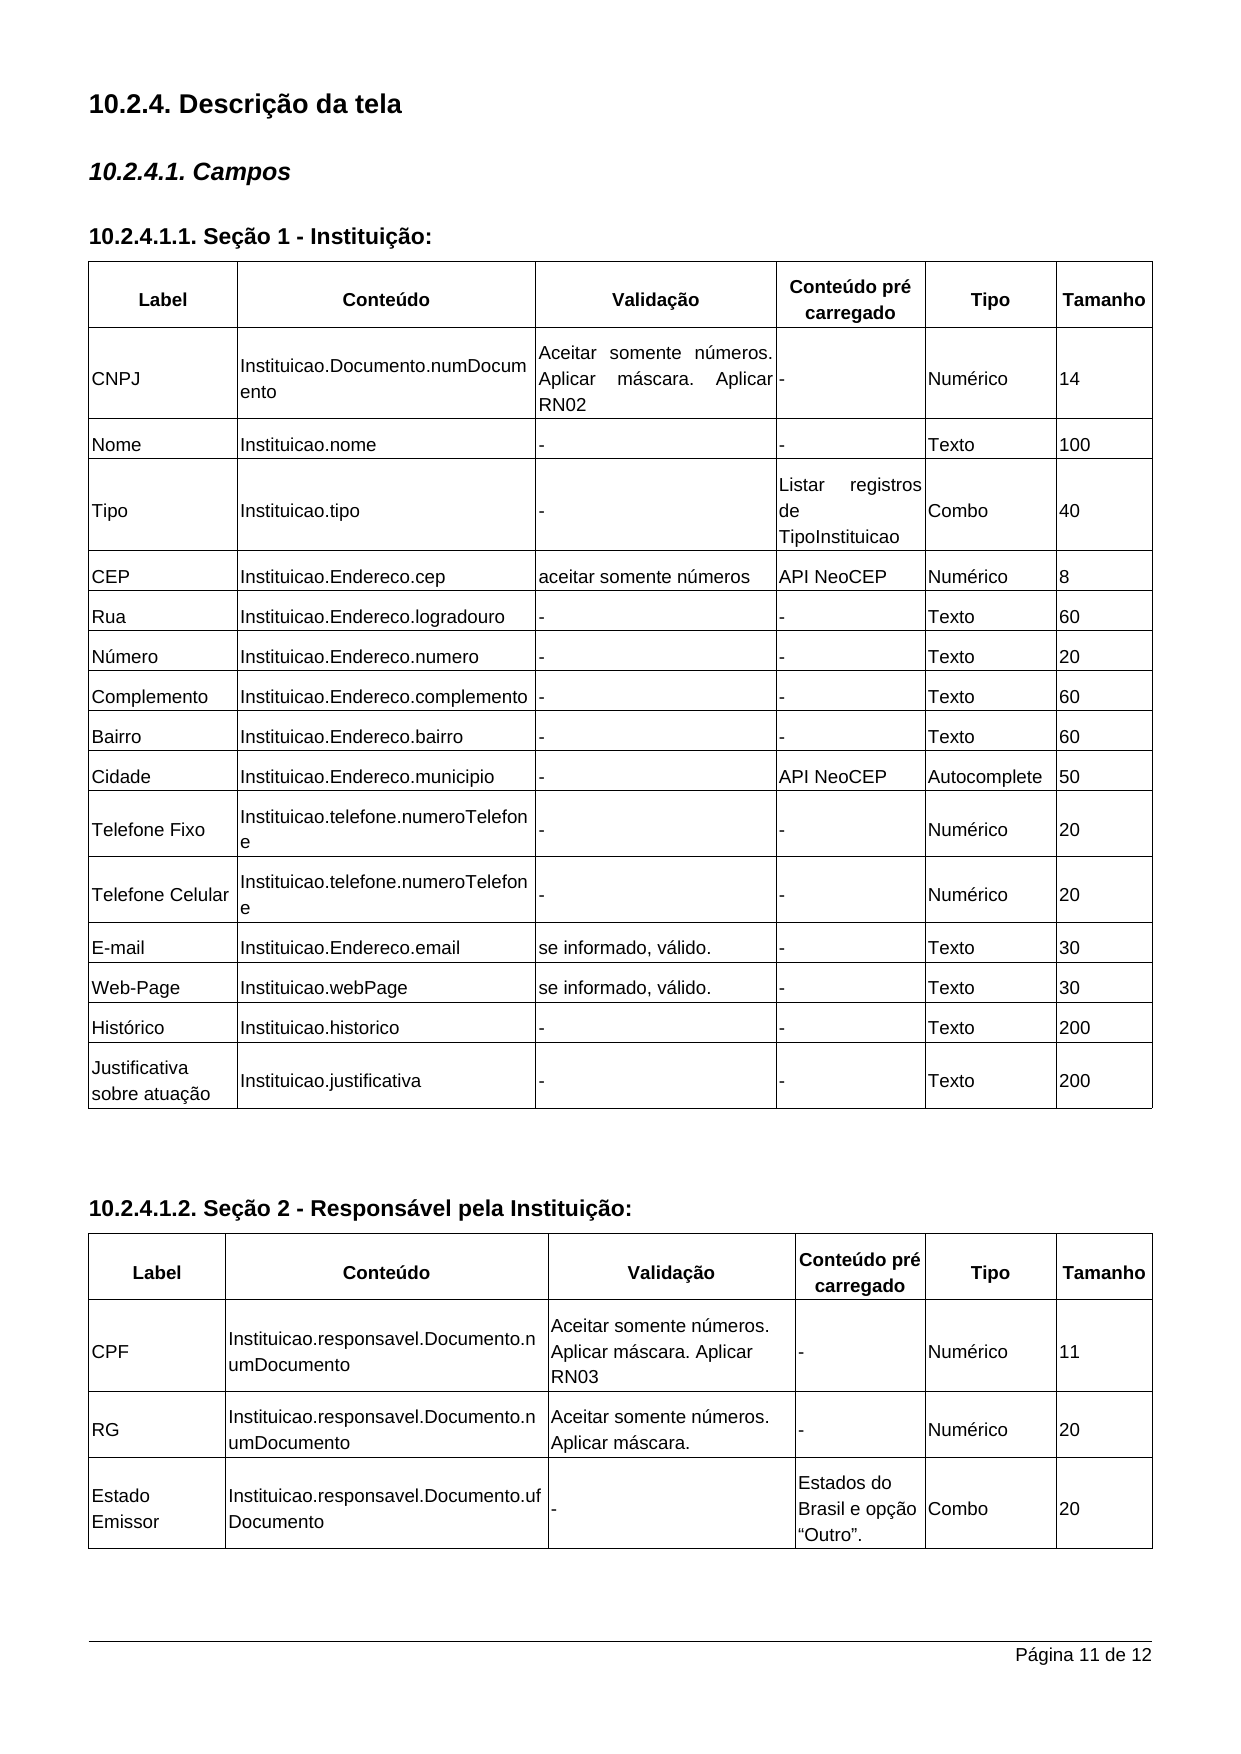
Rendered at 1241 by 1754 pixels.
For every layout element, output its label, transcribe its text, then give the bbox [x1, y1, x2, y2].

subtitle 10.2.4.1.1. Seção 1 - Instituição: [88, 223, 1152, 249]
table_header Conteúdo [238, 262, 535, 327]
table_header Validação [536, 262, 776, 327]
table_cell 30 [1057, 923, 1152, 962]
subtitle 10.2.4. Descrição da tela [88, 88, 1152, 120]
table_cell - [536, 591, 776, 630]
table_cell Numérico [926, 328, 1056, 418]
table_cell Telefone Celular [89, 857, 237, 922]
table_cell Numérico [926, 551, 1056, 590]
table_cell - [777, 857, 925, 922]
table_cell - [536, 459, 776, 550]
table_cell Cidade [89, 751, 237, 790]
table_cell Instituicao.webPage [238, 963, 535, 1002]
table_cell Instituicao.Endereco.numero [238, 631, 535, 670]
table_cell - [777, 923, 925, 962]
table_cell Texto [926, 1043, 1056, 1107]
table_cell - [777, 963, 925, 1002]
table_cell 8 [1057, 551, 1152, 590]
table_header Conteúdo pré carregado [777, 262, 925, 327]
table_cell Numérico [926, 1300, 1056, 1391]
table_cell Rua [89, 591, 237, 630]
table_cell 20 [1057, 791, 1152, 856]
table_cell - [536, 1003, 776, 1042]
table_cell Instituicao.telefone.numeroTelefone [238, 791, 535, 856]
table_cell Web-Page [89, 963, 237, 1002]
table_cell Tipo [89, 459, 237, 550]
table_header Tamanho [1057, 262, 1152, 327]
table_cell CPF [89, 1300, 225, 1391]
table_header Label [89, 262, 237, 327]
table_cell Instituicao.Endereco.bairro [238, 711, 535, 750]
table_cell 30 [1057, 963, 1152, 1002]
table_cell - [796, 1392, 925, 1457]
table_cell - [536, 419, 776, 458]
table_cell Texto [926, 671, 1056, 710]
table_cell Instituicao.Endereco.cep [238, 551, 535, 590]
table_cell Combo [926, 1458, 1056, 1548]
table_cell API NeoCEP [777, 551, 925, 590]
table_cell Texto [926, 1003, 1056, 1042]
table_cell 20 [1057, 1458, 1152, 1548]
table_cell 11 [1057, 1300, 1152, 1391]
table_cell - [536, 857, 776, 922]
subtitle 10.2.4.1.2. Seção 2 - Responsável pela Instituição: [88, 1195, 1152, 1222]
table_cell Autocomplete [926, 751, 1056, 790]
table_cell Numérico [926, 791, 1056, 856]
table_cell 20 [1057, 631, 1152, 670]
table_cell aceitar somente números [536, 551, 776, 590]
table_cell Bairro [89, 711, 237, 750]
table_header Tipo [926, 262, 1056, 327]
table_cell Estado Emissor [89, 1458, 225, 1548]
table_cell 20 [1057, 1392, 1152, 1457]
table_cell Aceitar somente números. Aplicar máscara. [549, 1392, 795, 1457]
table_cell E-mail [89, 923, 237, 962]
table_cell - [777, 671, 925, 710]
table_cell Número [89, 631, 237, 670]
table_cell - [777, 1043, 925, 1107]
table_cell - [536, 791, 776, 856]
table_cell Instituicao.tipo [238, 459, 535, 550]
table_cell 200 [1057, 1003, 1152, 1042]
table_cell 100 [1057, 419, 1152, 458]
table_cell API NeoCEP [777, 751, 925, 790]
table_cell Instituicao.Endereco.email [238, 923, 535, 962]
table_cell 40 [1057, 459, 1152, 550]
table_header Tipo [926, 1234, 1056, 1299]
table_cell - [536, 751, 776, 790]
table_cell Instituicao.Documento.numDocumento [238, 328, 535, 418]
table_header Conteúdo pré carregado [796, 1234, 925, 1299]
table_cell Instituicao.responsavel.Documento.numDocumento [226, 1392, 548, 1457]
table_cell 60 [1057, 711, 1152, 750]
table_cell Texto [926, 711, 1056, 750]
table_cell - [536, 671, 776, 710]
table_header Label [89, 1234, 225, 1299]
table_cell Texto [926, 963, 1056, 1002]
table_cell Complemento [89, 671, 237, 710]
table_cell Instituicao.historico [238, 1003, 535, 1042]
table_cell Instituicao.Endereco.municipio [238, 751, 535, 790]
table_cell Histórico [89, 1003, 237, 1042]
table_cell - [549, 1458, 795, 1548]
table_cell CEP [89, 551, 237, 590]
table_cell - [777, 631, 925, 670]
table_header Tamanho [1057, 1234, 1152, 1299]
table_cell - [777, 591, 925, 630]
table_cell Nome [89, 419, 237, 458]
table_cell se informado, válido. [536, 923, 776, 962]
table_cell Texto [926, 631, 1056, 670]
table_cell - [777, 328, 925, 418]
table_cell Texto [926, 923, 1056, 962]
table_cell Aceitar somente números. Aplicar máscara. Aplicar RN03 [549, 1300, 795, 1391]
table_cell Numérico [926, 857, 1056, 922]
table_cell Justificativa sobre atuação [89, 1043, 237, 1107]
table_cell CNPJ [89, 328, 237, 418]
table_cell Estados do Brasil e opção “Outro”. [796, 1458, 925, 1548]
table_cell - [536, 711, 776, 750]
table_cell - [777, 419, 925, 458]
table_cell 14 [1057, 328, 1152, 418]
table_cell Instituicao.Endereco.logradouro [238, 591, 535, 630]
table_cell Texto [926, 591, 1056, 630]
table_cell - [536, 631, 776, 670]
table_cell se informado, válido. [536, 963, 776, 1002]
table_cell Instituicao.responsavel.Documento.ufDocumento [226, 1458, 548, 1548]
table_cell Combo [926, 459, 1056, 550]
table_cell 60 [1057, 671, 1152, 710]
table_header Validação [549, 1234, 795, 1299]
table_cell - [777, 791, 925, 856]
table_cell - [777, 711, 925, 750]
table_cell Instituicao.telefone.numeroTelefone [238, 857, 535, 922]
table_cell - [777, 1003, 925, 1042]
table_cell - [536, 1043, 776, 1107]
table_header Conteúdo [226, 1234, 548, 1299]
table_cell Telefone Fixo [89, 791, 237, 856]
table_cell 60 [1057, 591, 1152, 630]
table_cell 200 [1057, 1043, 1152, 1107]
table_cell Aceitar somente números. Aplicar máscara. Aplicar RN02 [536, 328, 776, 418]
table_cell Numérico [926, 1392, 1056, 1457]
table_cell RG [89, 1392, 225, 1457]
table_cell Instituicao.justificativa [238, 1043, 535, 1107]
table_cell 50 [1057, 751, 1152, 790]
table_cell Texto [926, 419, 1056, 458]
table_cell Instituicao.Endereco.complemento [238, 671, 535, 710]
table_cell Listar registros de TipoInstituicao [777, 459, 925, 550]
table_cell Instituicao.nome [238, 419, 535, 458]
table_cell 20 [1057, 857, 1152, 922]
subtitle 10.2.4.1. Campos [88, 157, 1152, 186]
table_cell Instituicao.responsavel.Documento.numDocumento [226, 1300, 548, 1391]
table_cell - [796, 1300, 925, 1391]
